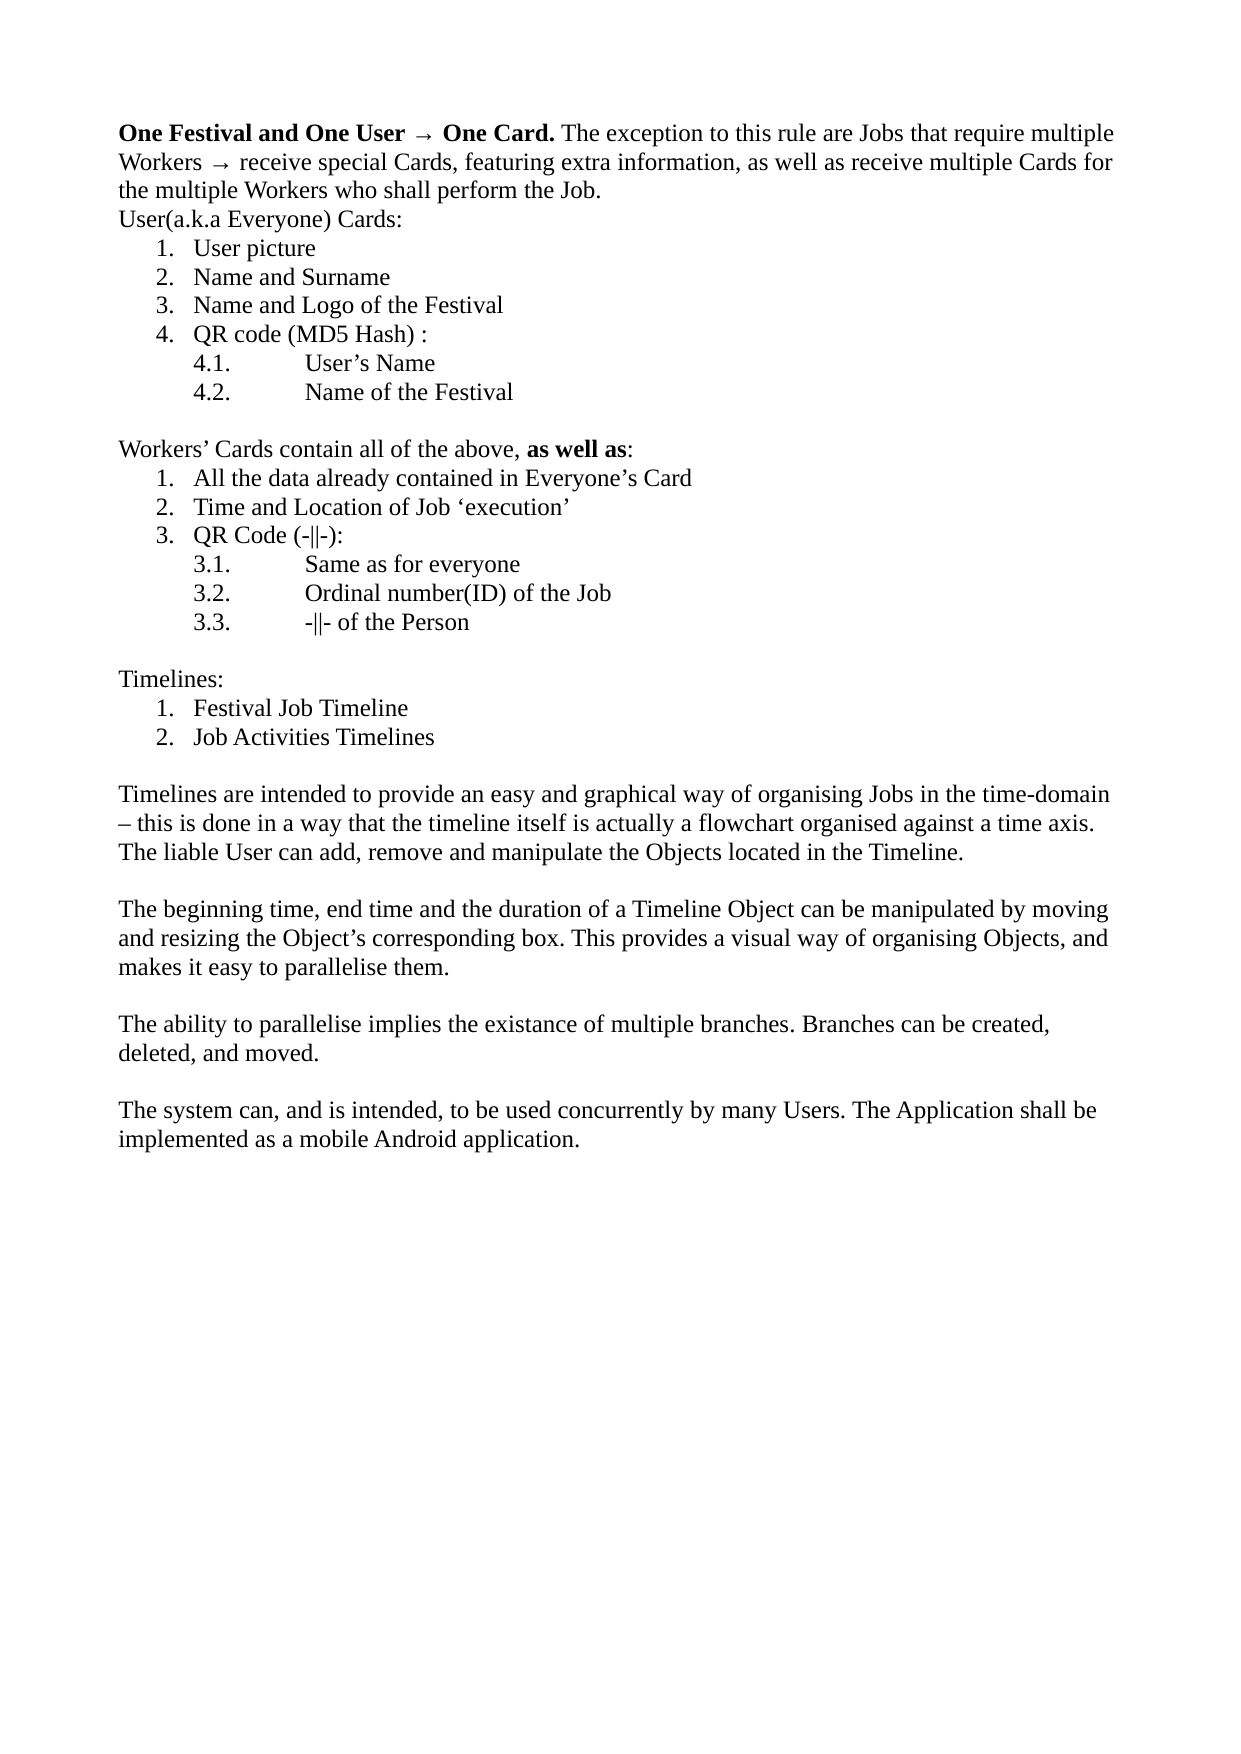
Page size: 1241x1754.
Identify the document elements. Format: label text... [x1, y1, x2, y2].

text Timelines: [118, 664, 1122, 693]
list User picture [156, 233, 1122, 262]
list Job Activities Timelines [156, 722, 1122, 751]
text One Festival and One User → One Card. The exception to this rule are Jobs that require multiple Workers → receive special Cards, featuring extra information, as well as receive multiple Cards for the multiple Workers who shall perform the Job. [118, 118, 1122, 204]
list Name and Surname [156, 262, 1122, 291]
list Time and Location of Job ‘execution’ [156, 492, 1122, 521]
list User’s Name [193, 348, 1122, 377]
list Festival Job Timeline [156, 693, 1122, 722]
list Ordinal number(ID) of the Job [193, 578, 1122, 607]
list -||- of the Person [193, 607, 1122, 636]
text The beginning time, end time and the duration of a Timeline Object can be manipulated by moving and resizing the Object’s corresponding box. This provides a visual way of organising Objects, and makes it easy to parallelise them. [118, 894, 1122, 981]
text The system can, and is intended, to be used concurrently by many Users. The Application shall be implemented as a mobile Android application. [118, 1096, 1122, 1153]
list QR Code (-||-): [156, 521, 1122, 549]
list Name and Logo of the Festival [156, 291, 1122, 319]
list All the data already contained in Everyone’s Card [156, 463, 1122, 492]
list QR code (MD5 Hash) : [156, 319, 1122, 348]
list Same as for everyone [193, 549, 1122, 578]
text User(a.k.a Everyone) Cards: [118, 204, 1122, 233]
text Timelines are intended to provide an easy and graphical way of organising Jobs in the time-domain – this is done in a way that the timeline itself is actually a flowchart organised against a time axis. The liable User can add, remove and manipulate the Objects located in the Timeline. [118, 779, 1122, 866]
text The ability to parallelise implies the existance of multiple branches. Branches can be created, deleted, and moved. [118, 1009, 1122, 1067]
text Workers’ Cards contain all of the above, as well as: [118, 434, 1122, 463]
list Name of the Festival [193, 377, 1122, 406]
